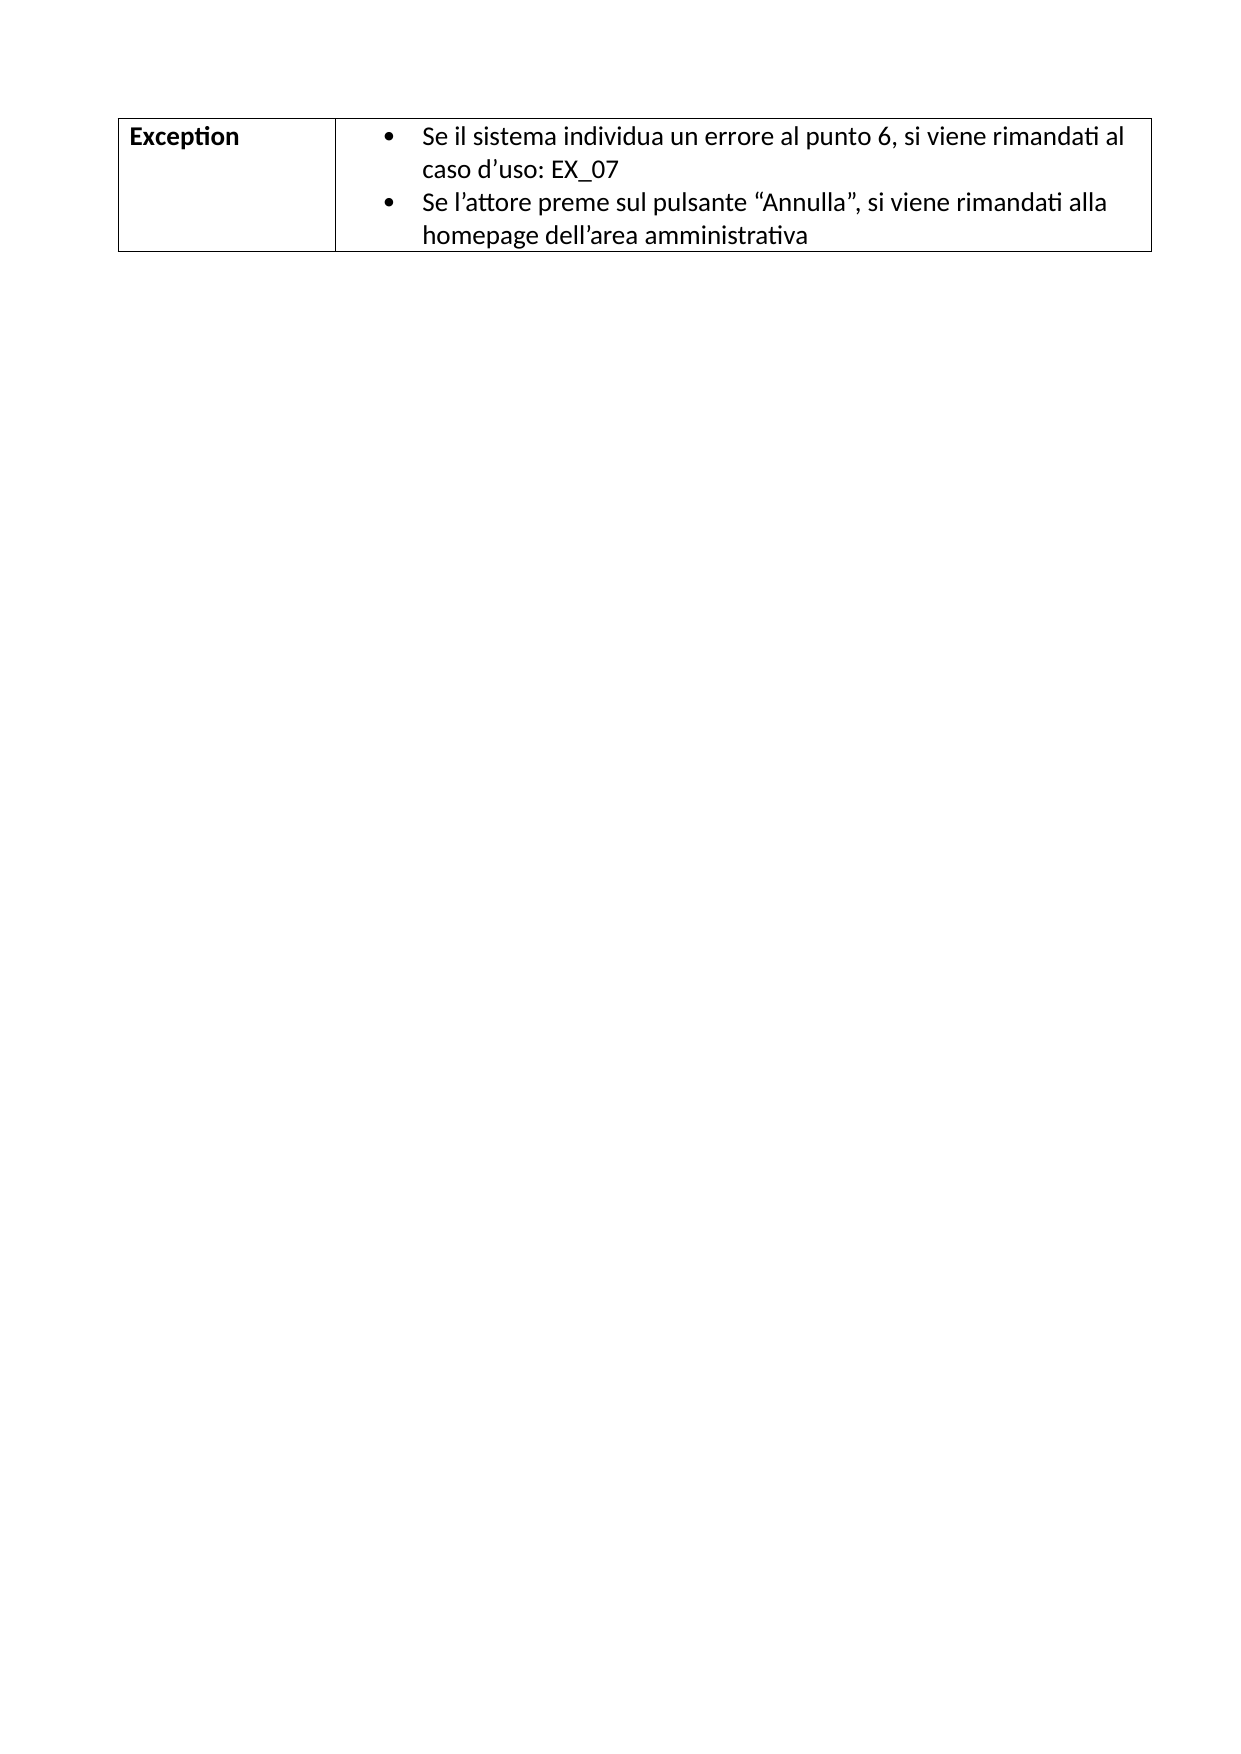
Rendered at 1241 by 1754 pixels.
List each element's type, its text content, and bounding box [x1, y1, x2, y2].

table_cell Exception [119, 119, 335, 251]
table_cell Se il sistema individua un errore al punto 6, si viene rimandati al caso d’uso: EX_07 Se l’attore preme sul pulsante “Annulla”, si viene rimandati alla homepage dell’area amministrativa [336, 119, 1151, 251]
